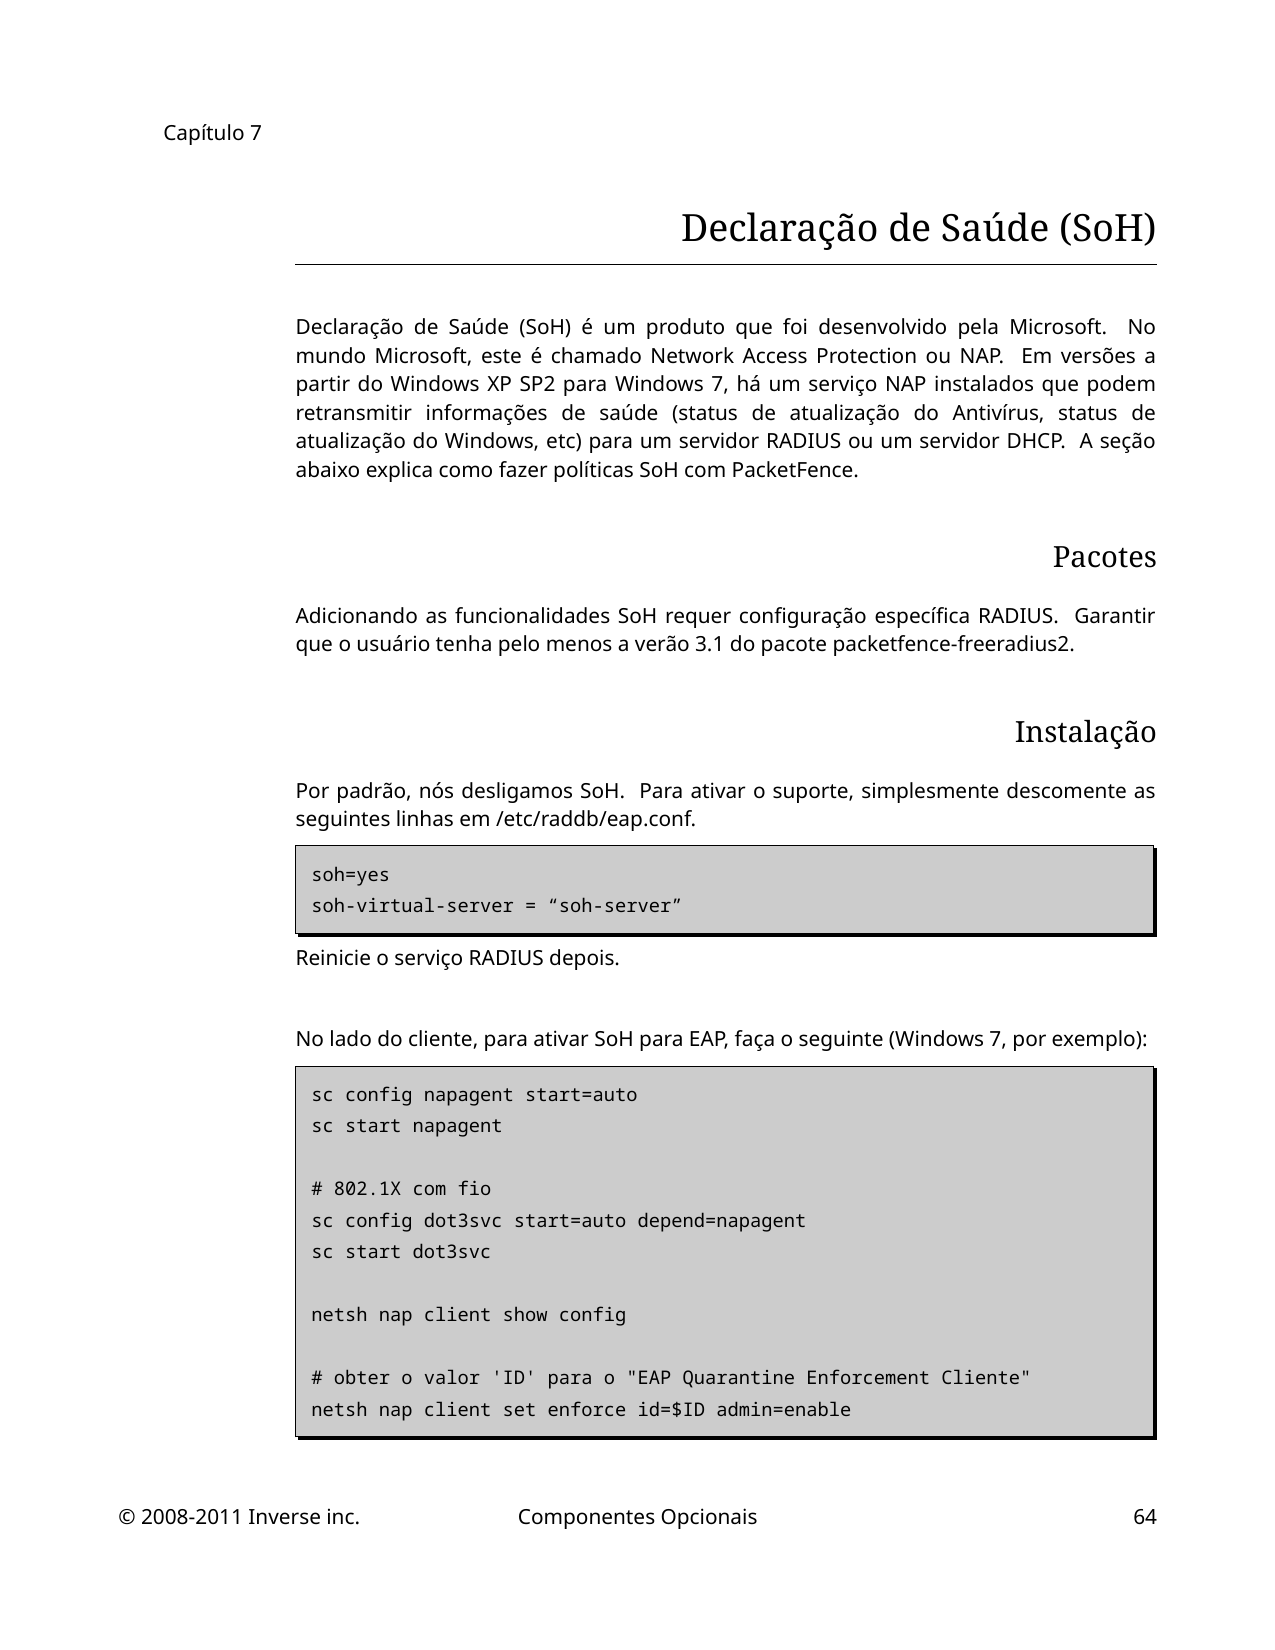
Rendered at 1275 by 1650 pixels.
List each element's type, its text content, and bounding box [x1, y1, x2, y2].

subtitle Instalação [295, 711, 1157, 751]
subtitle Declaração de Saúde (SoH) [295, 201, 1157, 264]
text Adicionando as funcionalidades SoH requer configuração específica RADIUS. Garantir que o usuário tenha pelo menos a verão 3.1 do pacote packetfence-freeradius2. [295, 601, 1157, 658]
text sc start napagent [296, 1097, 1153, 1128]
text Por padrão, nós desligamos SoH. Para ativar o suporte, simplesmente descomente as seguintes linhas em /etc/raddb/eap.conf. [295, 776, 1157, 833]
text soh=yes [296, 846, 1153, 877]
text sc config dot3svc start=auto depend=napagent [296, 1191, 1153, 1223]
text # 802.1X com fio [296, 1160, 1153, 1191]
text sc start dot3svc [296, 1223, 1153, 1254]
text soh-virtual-server = “soh-server” [296, 877, 1153, 933]
text No lado do cliente, para ativar SoH para EAP, faça o seguinte (Windows 7, por exemplo): [295, 1024, 1157, 1053]
text Reinicie o serviço RADIUS depois. [295, 943, 1157, 971]
subtitle Pacotes [295, 537, 1157, 576]
text sc config napagent start=auto [296, 1067, 1153, 1097]
text # obter o valor 'ID' para o "EAP Quarantine Enforcement Cliente" [296, 1349, 1153, 1380]
text Declaração de Saúde (SoH) é um produto que foi desenvolvido pela Microsoft. No mundo Microsoft, este é chamado Network Access Protection ou NAP. Em versões a partir do Windows XP SP2 para Windows 7, há um serviço NAP instalados que podem retransmitir informações de saúde (status de atualização do Antivírus, status de atualização do Windows, etc) para um servidor RADIUS ou um servidor DHCP. A seção abaixo explica como fazer políticas SoH com PacketFence. [295, 312, 1157, 483]
text netsh nap client set enforce id=$ID admin=enable [296, 1380, 1153, 1436]
text netsh nap client show config [296, 1286, 1153, 1317]
